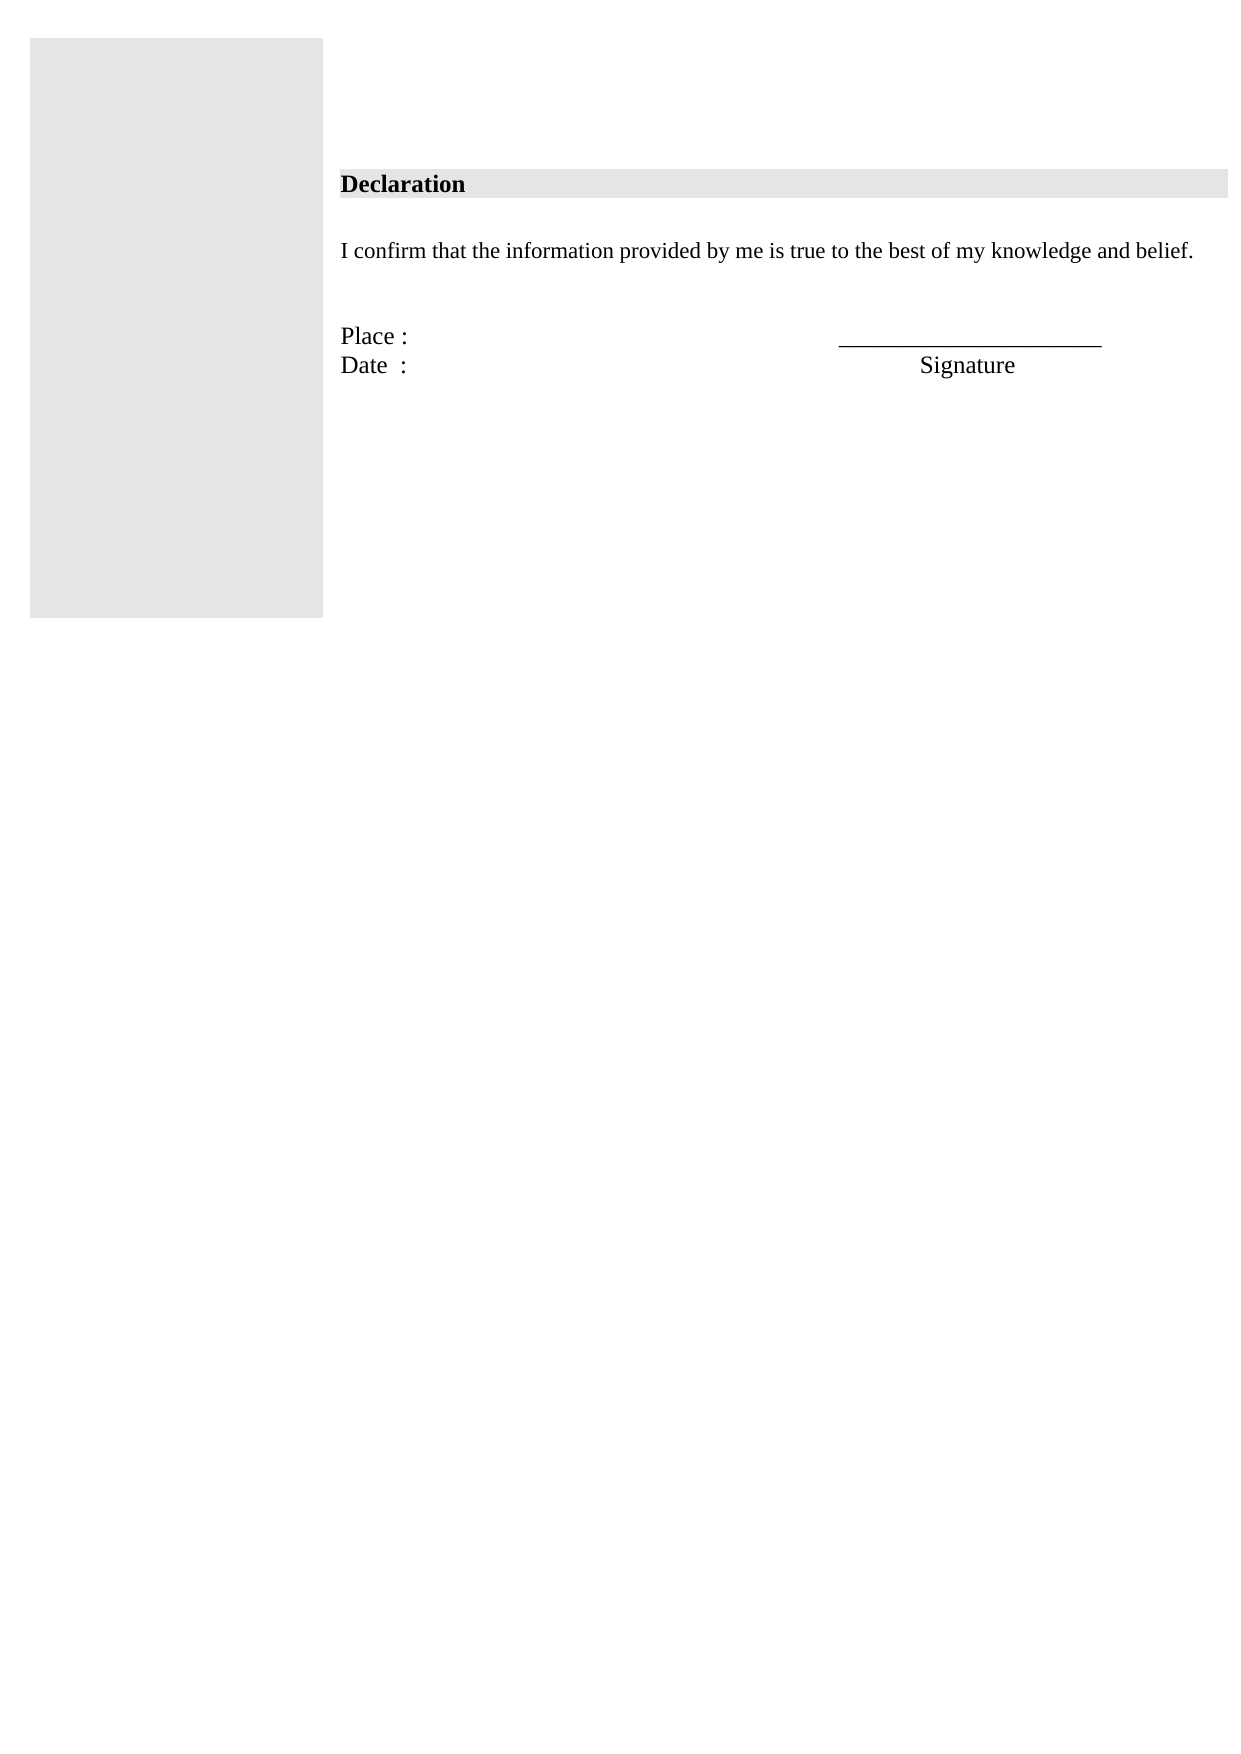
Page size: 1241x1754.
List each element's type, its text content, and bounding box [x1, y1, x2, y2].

table_cell [30, 38, 323, 618]
table_cell Declaration I confirm that the information provided by me is true to the best of my knowledge and belief. Place : _____________________ Date : Signature [323, 38, 1230, 618]
